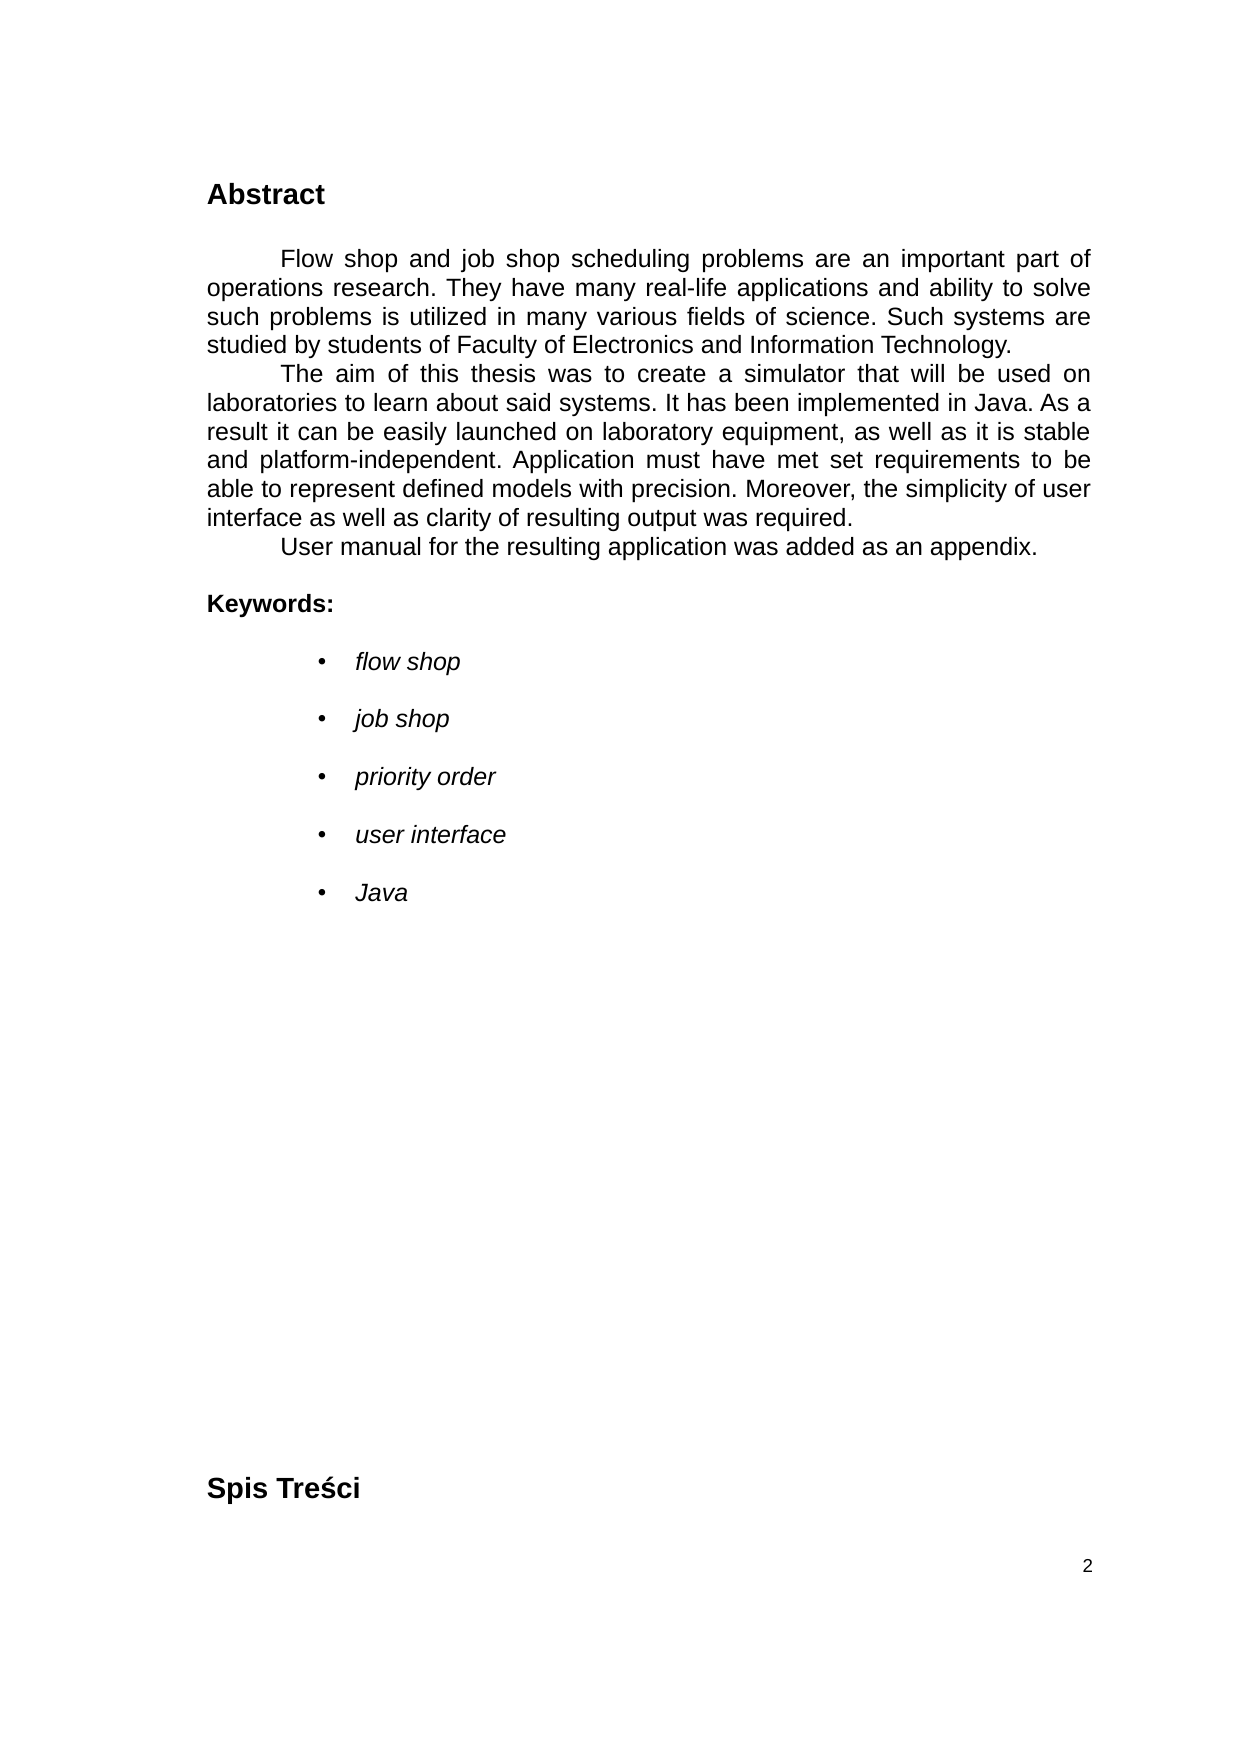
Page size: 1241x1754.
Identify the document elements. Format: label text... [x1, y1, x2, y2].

list priority order [318, 762, 1093, 791]
list Java [318, 878, 1093, 906]
text User manual for the resulting application was added as an appendix. [207, 532, 1093, 561]
text Flow shop and job shop scheduling problems are an important part of operations research. They have many real-life applications and ability to solve such problems is utilized in many various fields of science. Such systems are studied by students of Faculty of Electronics and Information Technology. [207, 244, 1093, 359]
text Keywords: [207, 589, 1093, 618]
list flow shop [318, 647, 1093, 676]
text Abstract [207, 177, 1093, 211]
list user interface [318, 820, 1093, 849]
text The aim of this thesis was to create a simulator that will be used on laboratories to learn about said systems. It has been implemented in Java. As a result it can be easily launched on laboratory equipment, as well as it is stable and platform-independent. Application must have met set requirements to be able to represent defined models with precision. Moreover, the simplicity of user interface as well as clarity of resulting output was required. [207, 359, 1093, 532]
text Spis Treści [207, 1471, 1093, 1505]
list job shop [318, 704, 1093, 733]
